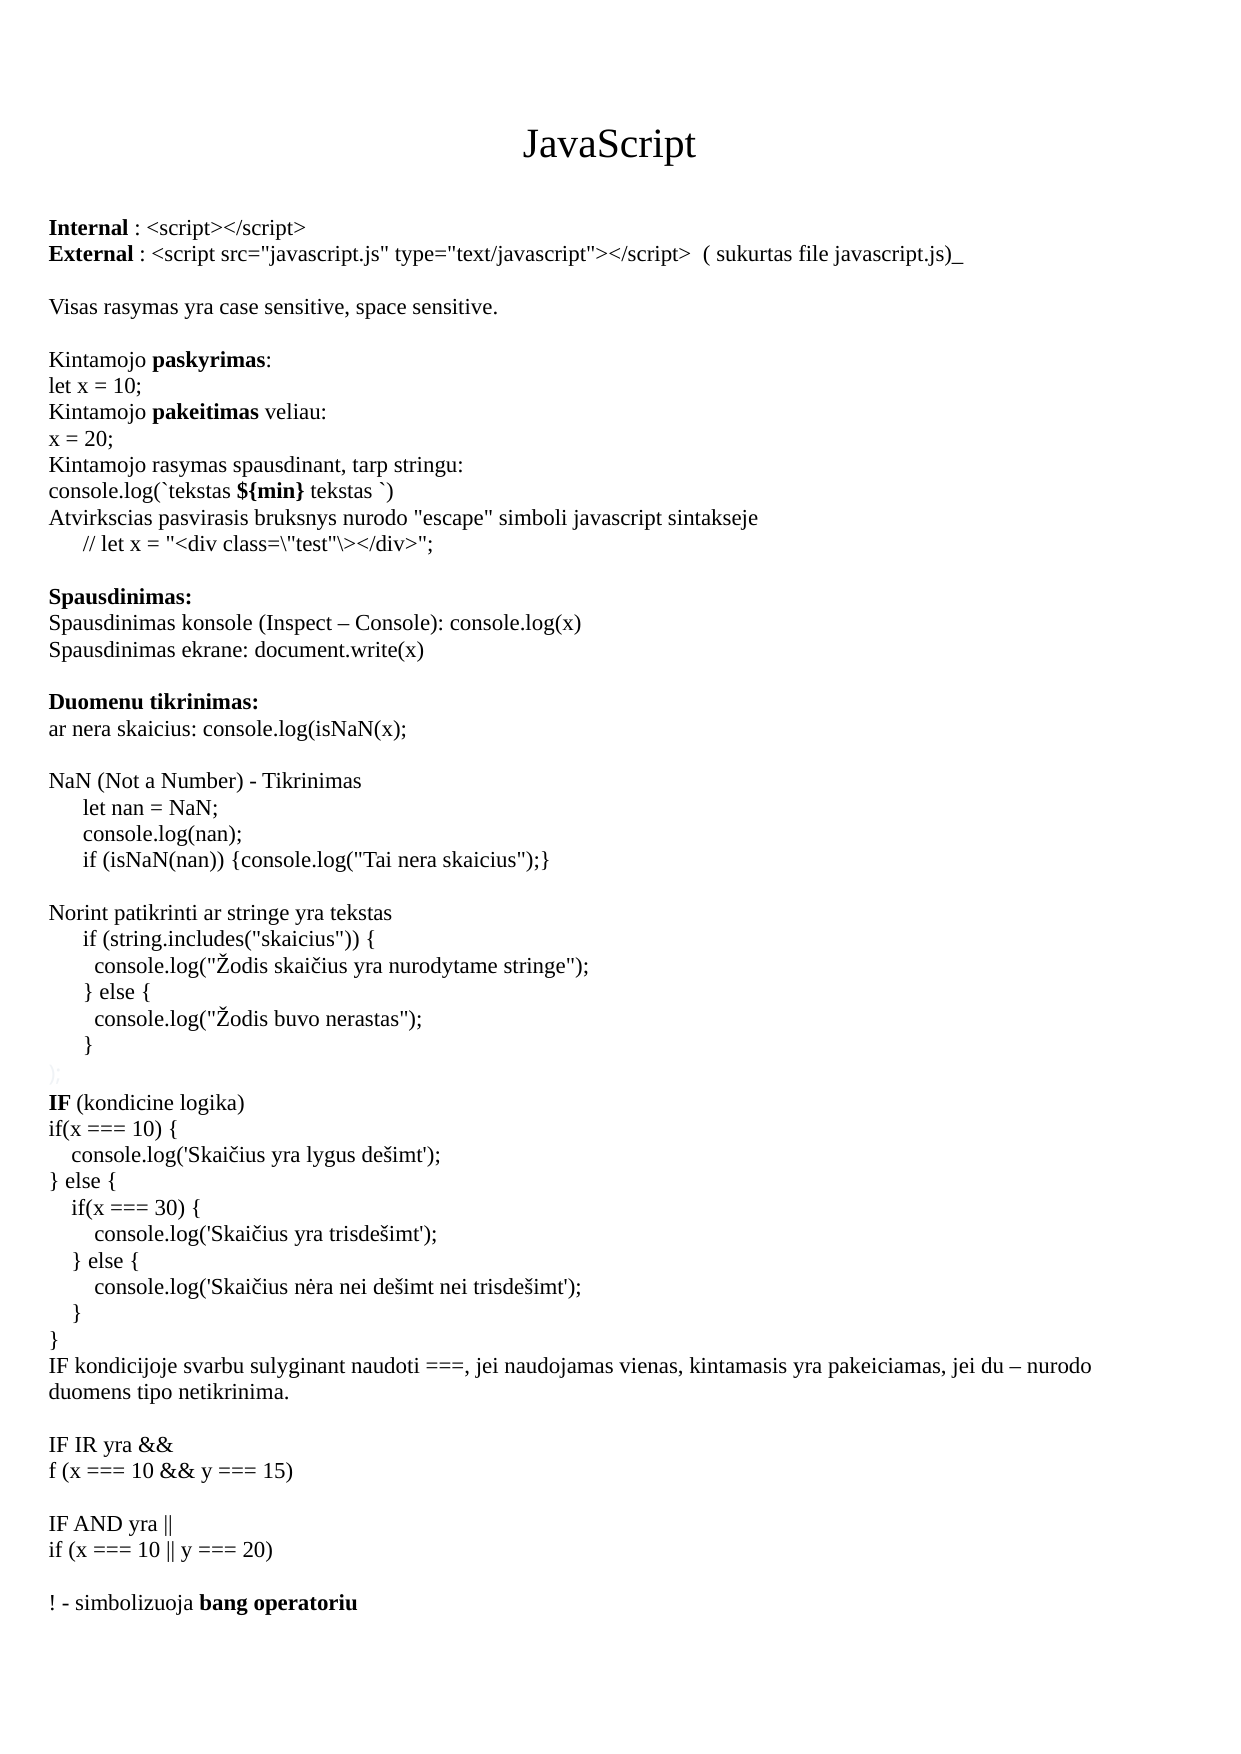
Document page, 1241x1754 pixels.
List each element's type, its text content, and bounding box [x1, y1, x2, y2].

text Visas rasymas yra case sensitive, space sensitive. [48, 293, 1171, 319]
text Spausdinimas ekrane: document.write(x) [48, 636, 1171, 662]
text } [48, 1031, 1171, 1057]
text if (x === 10 || y === 20) [48, 1537, 1171, 1563]
text Norint patikrinti ar stringe yra tekstas [48, 899, 1171, 926]
text IF kondicijoje svarbu sulyginant naudoti ===, jei naudojamas vienas, kintamasis yra pakeiciamas, jei du – nurodo duomens tipo netikrinima. [48, 1352, 1171, 1405]
text if(x === 30) { [48, 1194, 1171, 1220]
text External : <script src="javascript.js" type="text/javascript"></script> ( sukurtas file javascript.js)_ [48, 240, 1171, 267]
text if(x === 10) { [48, 1115, 1171, 1141]
text ); [48, 1057, 1171, 1088]
text } else { [48, 1247, 1171, 1273]
text NaN (Not a Number) - Tikrinimas [48, 767, 1171, 794]
text } else { [48, 1168, 1171, 1194]
text IF IR yra && [48, 1431, 1171, 1457]
text Spausdinimas: [48, 583, 1171, 609]
text ar nera skaicius: console.log(isNaN(x); [48, 715, 1171, 741]
text // let x = "<div class=\"test"\></div>"; [48, 530, 1171, 557]
text Kintamojo rasymas spausdinant, tarp stringu: [48, 451, 1171, 477]
text IF AND yra || [48, 1510, 1171, 1537]
text Duomenu tikrinimas: [48, 688, 1171, 715]
text if (string.includes("skaicius")) { [48, 926, 1171, 952]
text console.log("Žodis buvo nerastas"); [48, 1004, 1171, 1031]
text f (x === 10 && y === 15) [48, 1457, 1171, 1484]
text console.log(nan); [48, 820, 1171, 846]
text } [48, 1299, 1171, 1326]
text ! - simbolizuoja bang operatoriu [48, 1589, 1171, 1616]
text let x = 10; [48, 372, 1171, 398]
text Spausdinimas konsole (Inspect – Console): console.log(x) [48, 609, 1171, 636]
text console.log('Skaičius nėra nei dešimt nei trisdešimt'); [48, 1273, 1171, 1299]
text console.log(`tekstas ${min} tekstas `) [48, 477, 1171, 504]
text console.log('Skaičius yra trisdešimt'); [48, 1220, 1171, 1247]
text x = 20; [48, 425, 1171, 451]
text console.log('Skaičius yra lygus dešimt'); [48, 1141, 1171, 1168]
text console.log("Žodis skaičius yra nurodytame stringe"); [48, 952, 1171, 978]
text JavaScript [48, 118, 1171, 166]
text Internal : <script></script> [48, 214, 1171, 240]
text } else { [48, 978, 1171, 1004]
text Kintamojo paskyrimas: [48, 346, 1171, 372]
text let nan = NaN; [48, 794, 1171, 820]
text Atvirkscias pasvirasis bruksnys nurodo "escape" simboli javascript sintakseje [48, 504, 1171, 530]
text if (isNaN(nan)) {console.log("Tai nera skaicius");} [48, 846, 1171, 873]
text } [48, 1326, 1171, 1352]
text Kintamojo pakeitimas veliau: [48, 398, 1171, 425]
text IF (kondicine logika) [48, 1088, 1171, 1115]
